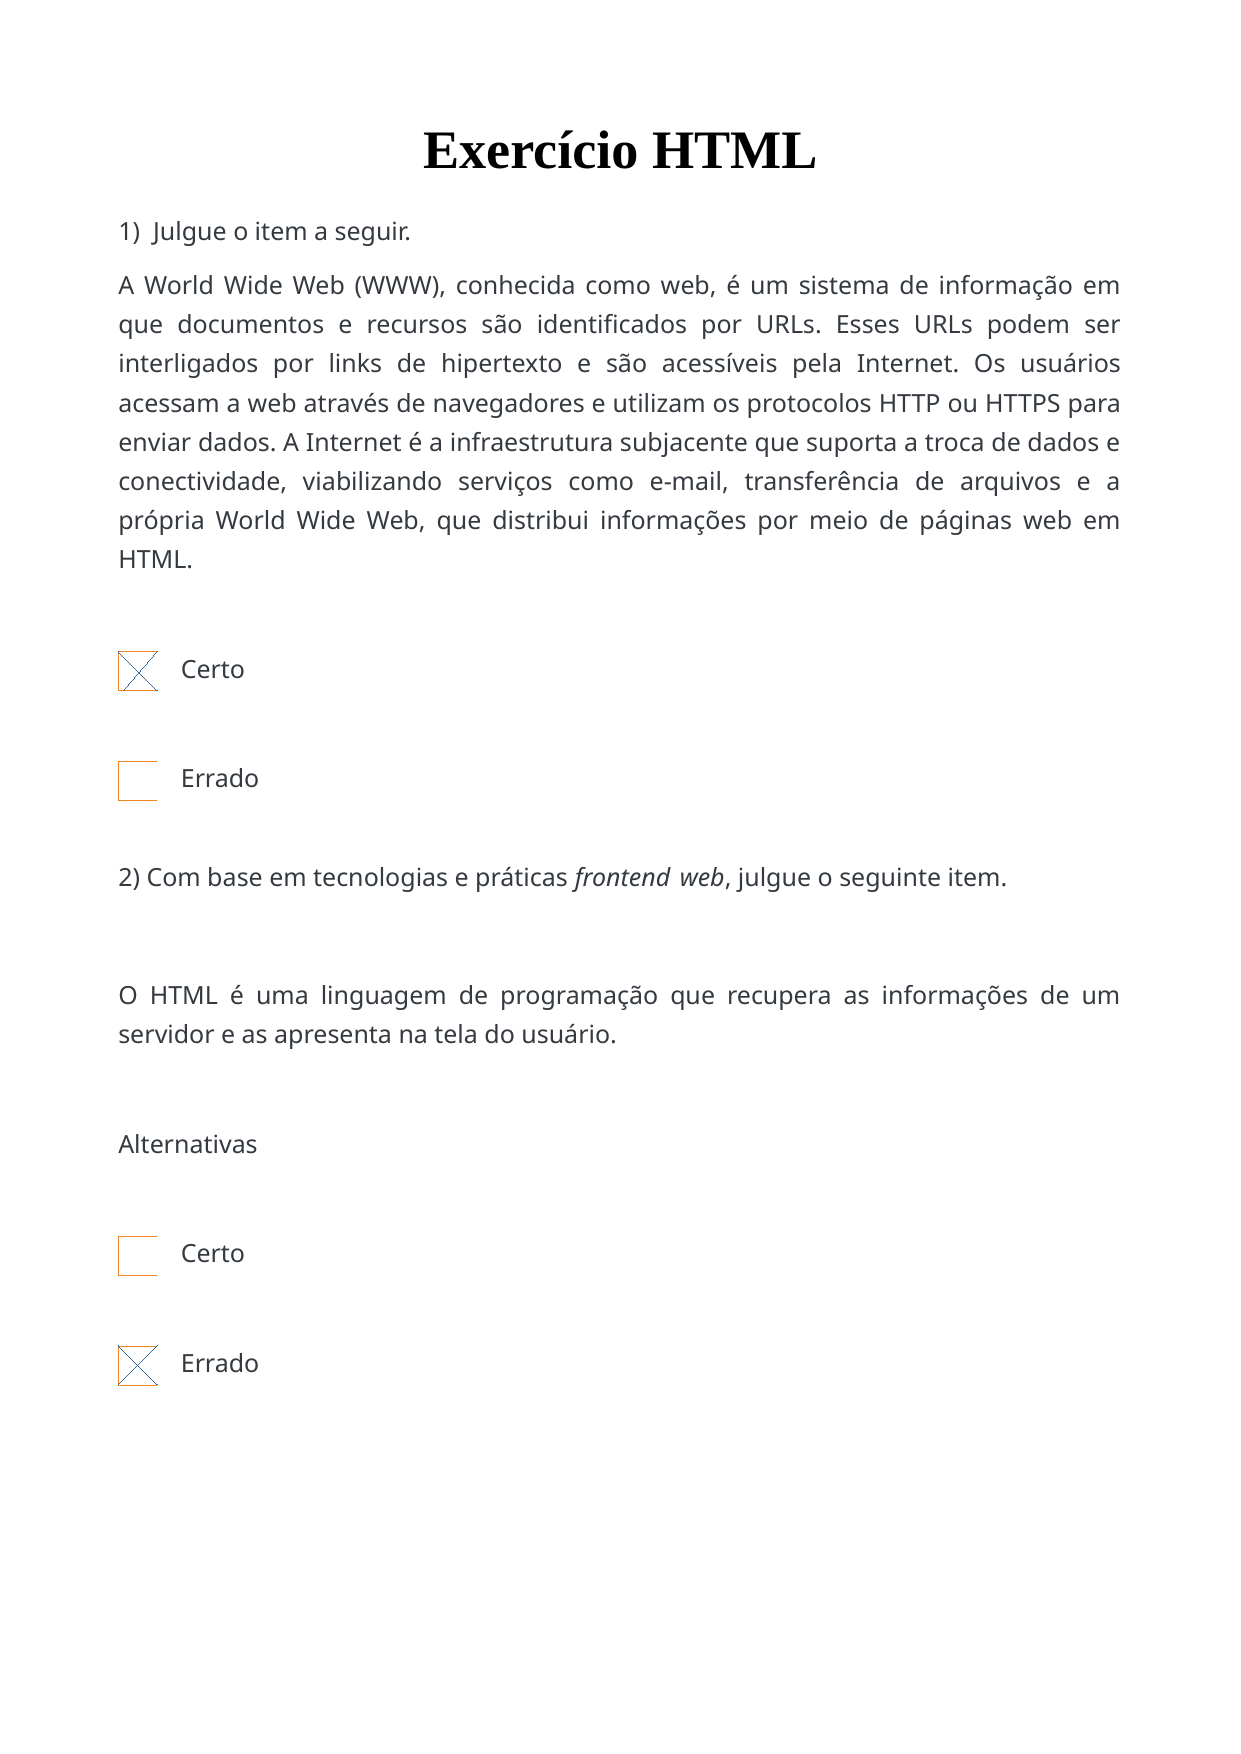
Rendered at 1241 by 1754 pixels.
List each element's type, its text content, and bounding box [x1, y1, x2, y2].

text O HTML é uma linguagem de programação que recupera as informações de um servidor e as apresenta na tela do usuário. [118, 978, 1122, 1051]
text Certo [119, 1236, 1122, 1275]
text A World Wide Web (WWW), conhecida como web, é um sistema de informação em que documentos e recursos são identificados por URLs. Esses URLs podem ser interligados por links de hipertexto e são acessíveis pela Internet. Os usuários acessam a web através de navegadores e utilizam os protocolos HTTP ou HTTPS para enviar dados. A Internet é a infraestrutura subjacente que suporta a troca de dados e conectividade, viabilizando serviços como e-mail, transferência de arquivos e a própria World Wide Web, que distribui informações por meio de páginas web em HTML. [118, 268, 1122, 576]
text 2) Com base em tecnologias e práticas frontend web, julgue o seguinte item. [118, 860, 1122, 894]
text 1) Julgue o item a seguir. [118, 214, 1122, 248]
text Certo [119, 651, 1122, 690]
text Errado [119, 761, 1122, 800]
text Errado [119, 1346, 1122, 1385]
text Alternativas [118, 1127, 1122, 1161]
text Exercício HTML [118, 118, 1122, 180]
